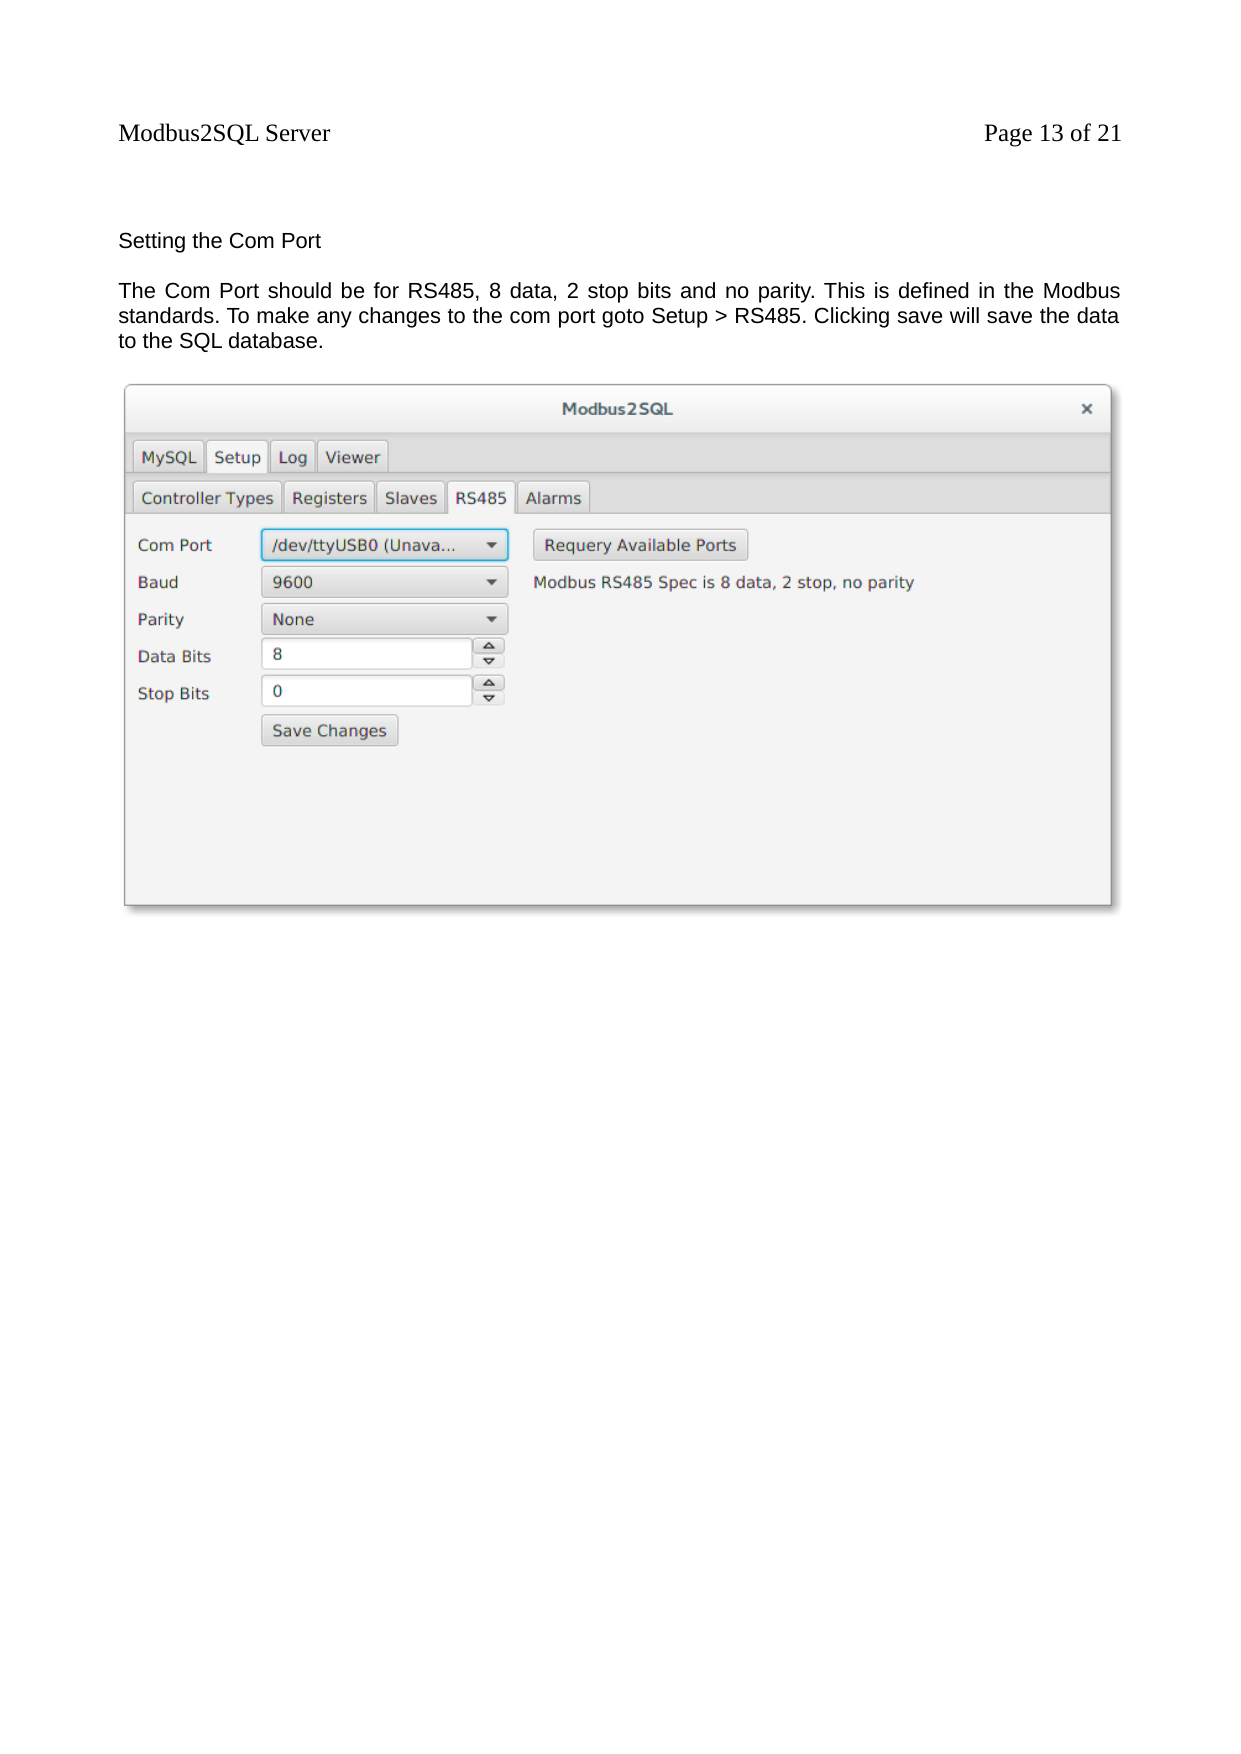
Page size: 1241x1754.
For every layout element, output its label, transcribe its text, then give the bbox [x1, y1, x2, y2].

picture [118, 378, 1123, 917]
text The Com Port should be for RS485, 8 data, 2 stop bits and no parity. This is defined in the Modbus standards. To make any changes to the com port goto Setup > RS485. Clicking save will save the data to the SQL database. [118, 278, 1122, 353]
text Setting the Com Port [118, 227, 1122, 253]
